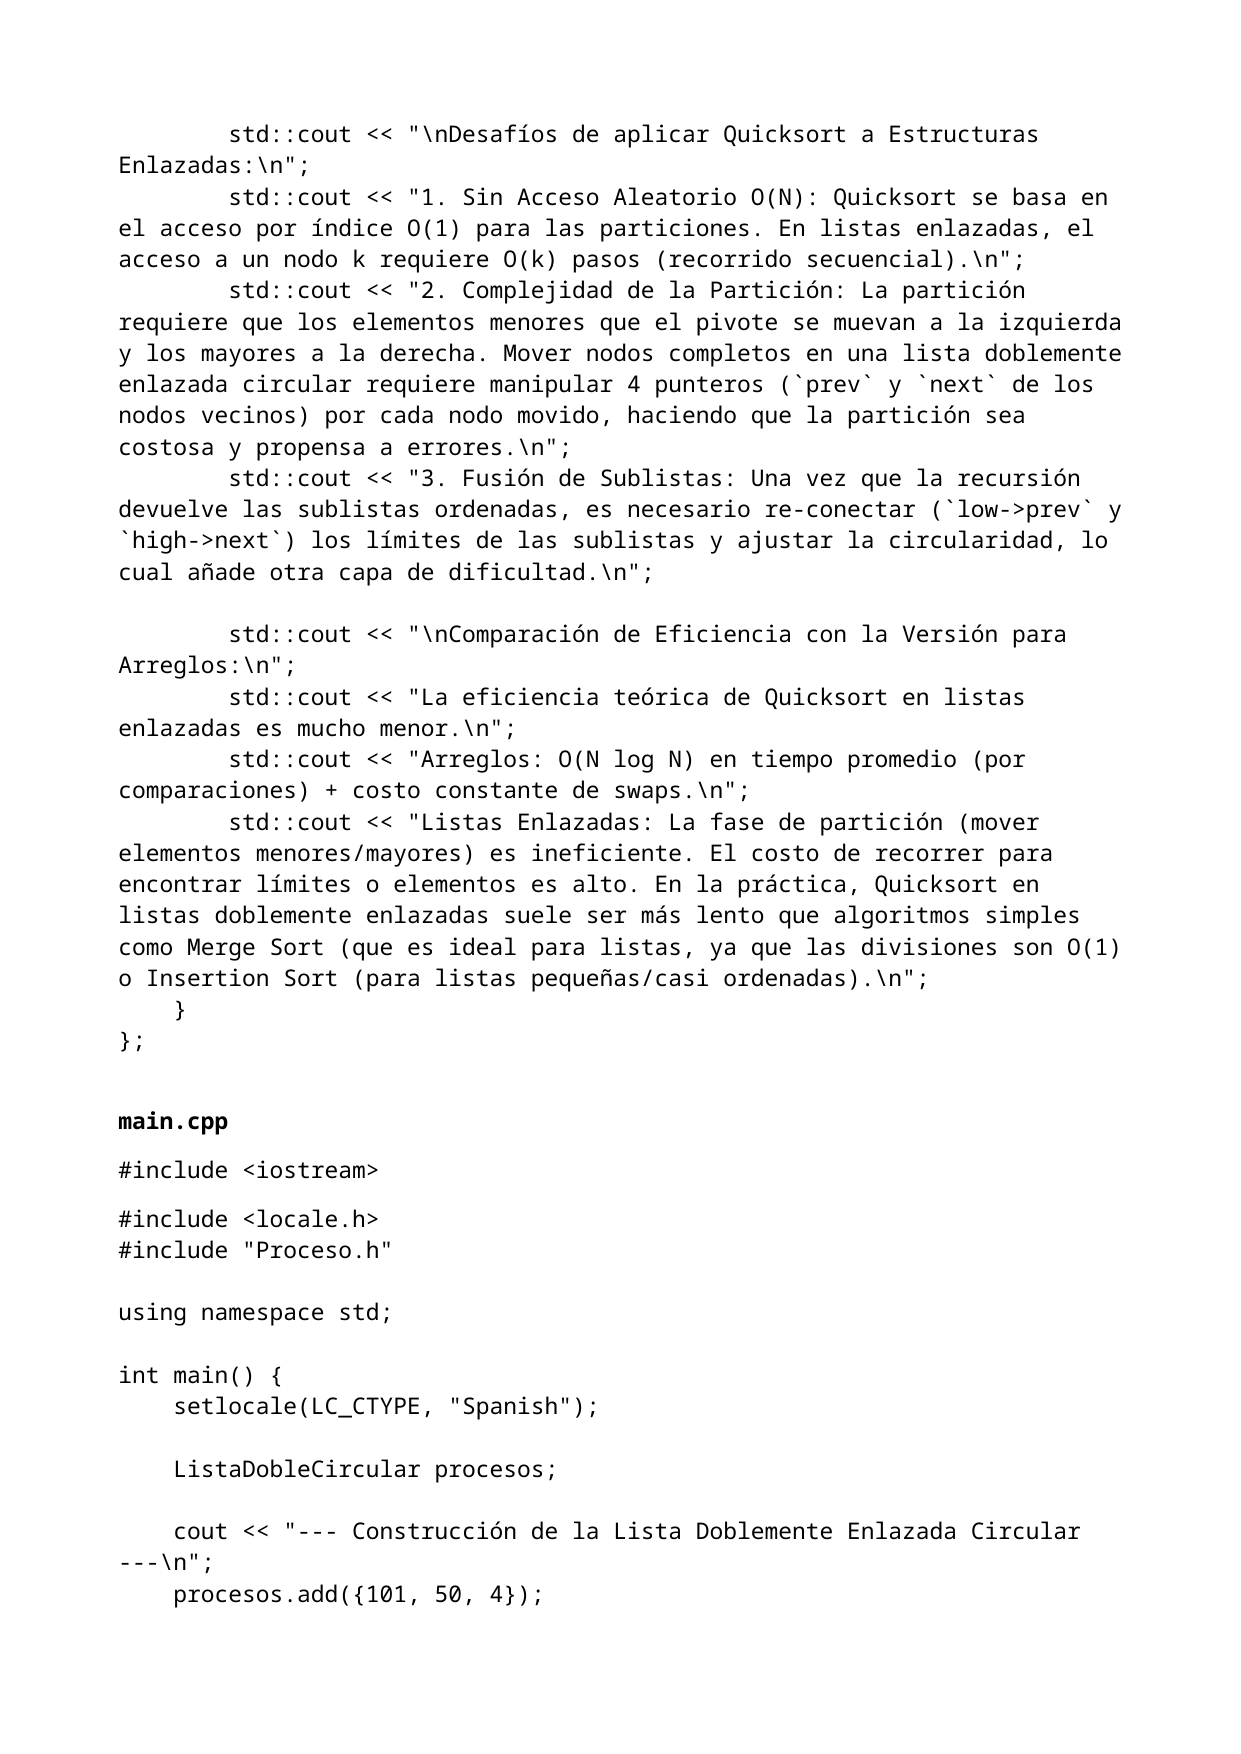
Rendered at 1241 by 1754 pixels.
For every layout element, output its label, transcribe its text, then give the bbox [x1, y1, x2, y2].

text using namespace std; [118, 1296, 1122, 1327]
text std::cout << "\nComparación de Eficiencia con la Versión para Arreglos:\n"; [118, 618, 1122, 681]
text main.cpp [118, 1104, 1122, 1136]
text std::cout << "1. Sin Acceso Aleatorio O(N): Quicksort se basa en el acceso por índice O(1) para las particiones. En listas enlazadas, el acceso a un nodo k requiere O(k) pasos (recorrido secuencial).\n"; [118, 181, 1122, 274]
text std::cout << "2. Complejidad de la Partición: La partición requiere que los elementos menores que el pivote se muevan a la izquierda y los mayores a la derecha. Mover nodos completos en una lista doblemente enlazada circular requiere manipular 4 punteros (`prev` y `next` de los nodos vecinos) por cada nodo movido, haciendo que la partición sea costosa y propensa a errores.\n"; [118, 274, 1122, 462]
text #include <locale.h> [118, 1202, 1122, 1234]
text cout << "--- Construcción de la Lista Doblemente Enlazada Circular ---\n"; [118, 1515, 1122, 1577]
text procesos.add({101, 50, 4}); [118, 1577, 1122, 1609]
text std::cout << "La eficiencia teórica de Quicksort en listas enlazadas es mucho menor.\n"; [118, 681, 1122, 743]
text }; [118, 1024, 1122, 1056]
text std::cout << "3. Fusión de Sublistas: Una vez que la recursión devuelve las sublistas ordenadas, es necesario re-conectar (`low->prev` y `high->next`) los límites de las sublistas y ajustar la circularidad, lo cual añade otra capa de dificultad.\n"; [118, 462, 1122, 587]
text #include "Proceso.h" [118, 1234, 1122, 1265]
text } [118, 993, 1122, 1024]
text setlocale(LC_CTYPE, "Spanish"); [118, 1390, 1122, 1421]
text std::cout << "Arreglos: O(N log N) en tiempo promedio (por comparaciones) + costo constante de swaps.\n"; [118, 743, 1122, 806]
text std::cout << "\nDesafíos de aplicar Quicksort a Estructuras Enlazadas:\n"; [118, 118, 1122, 181]
text std::cout << "Listas Enlazadas: La fase de partición (mover elementos menores/mayores) es ineficiente. El costo de recorrer para encontrar límites o elementos es alto. En la práctica, Quicksort en listas doblemente enlazadas suele ser más lento que algoritmos simples como Merge Sort (que es ideal para listas, ya que las divisiones son O(1) o Insertion Sort (para listas pequeñas/casi ordenadas).\n"; [118, 806, 1122, 993]
text #include <iostream> [118, 1153, 1122, 1185]
text int main() { [118, 1359, 1122, 1390]
text ListaDobleCircular procesos; [118, 1452, 1122, 1484]
